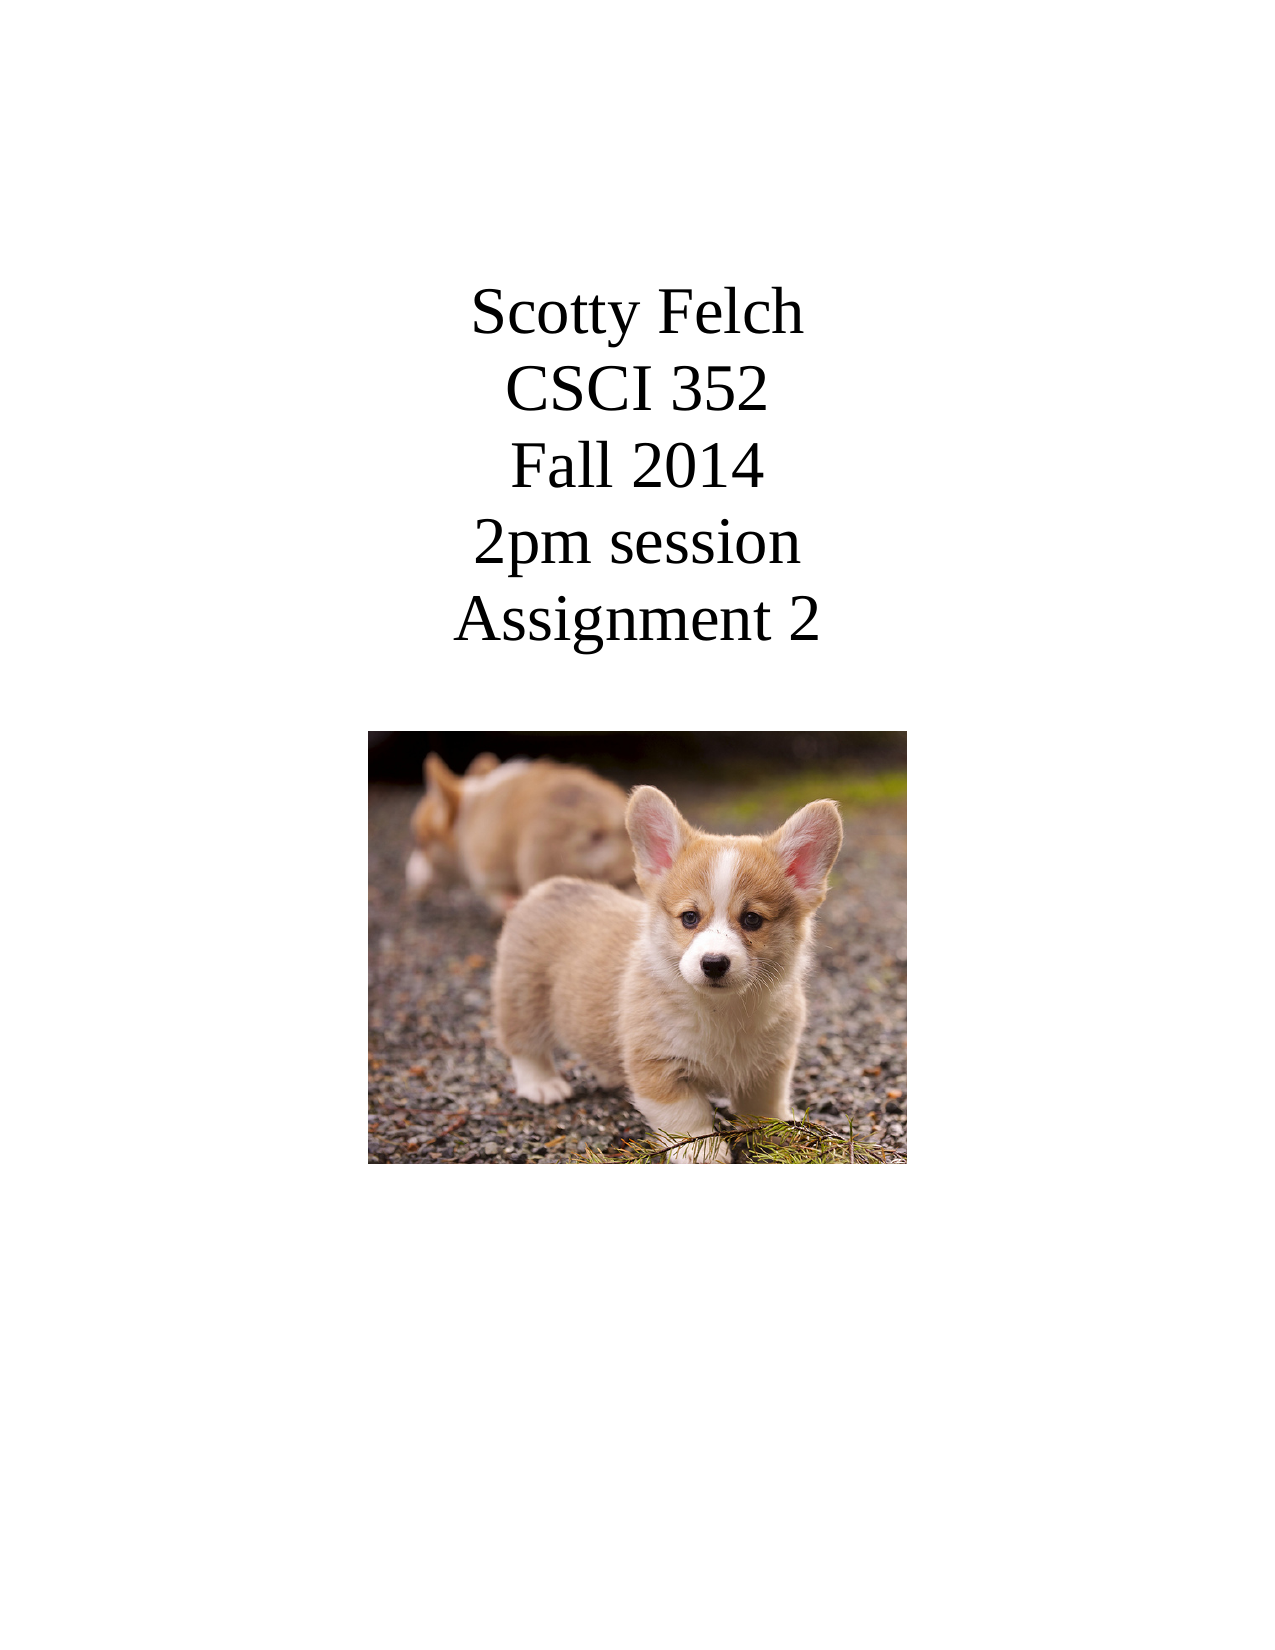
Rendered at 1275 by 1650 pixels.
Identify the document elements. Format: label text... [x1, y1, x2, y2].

text Assignment 2 [118, 578, 1157, 655]
picture [368, 731, 907, 1164]
text CSCI 352 [118, 348, 1157, 425]
text Scotty Felch [118, 271, 1157, 348]
text Fall 2014 [118, 425, 1157, 501]
text 2pm session [118, 501, 1157, 578]
